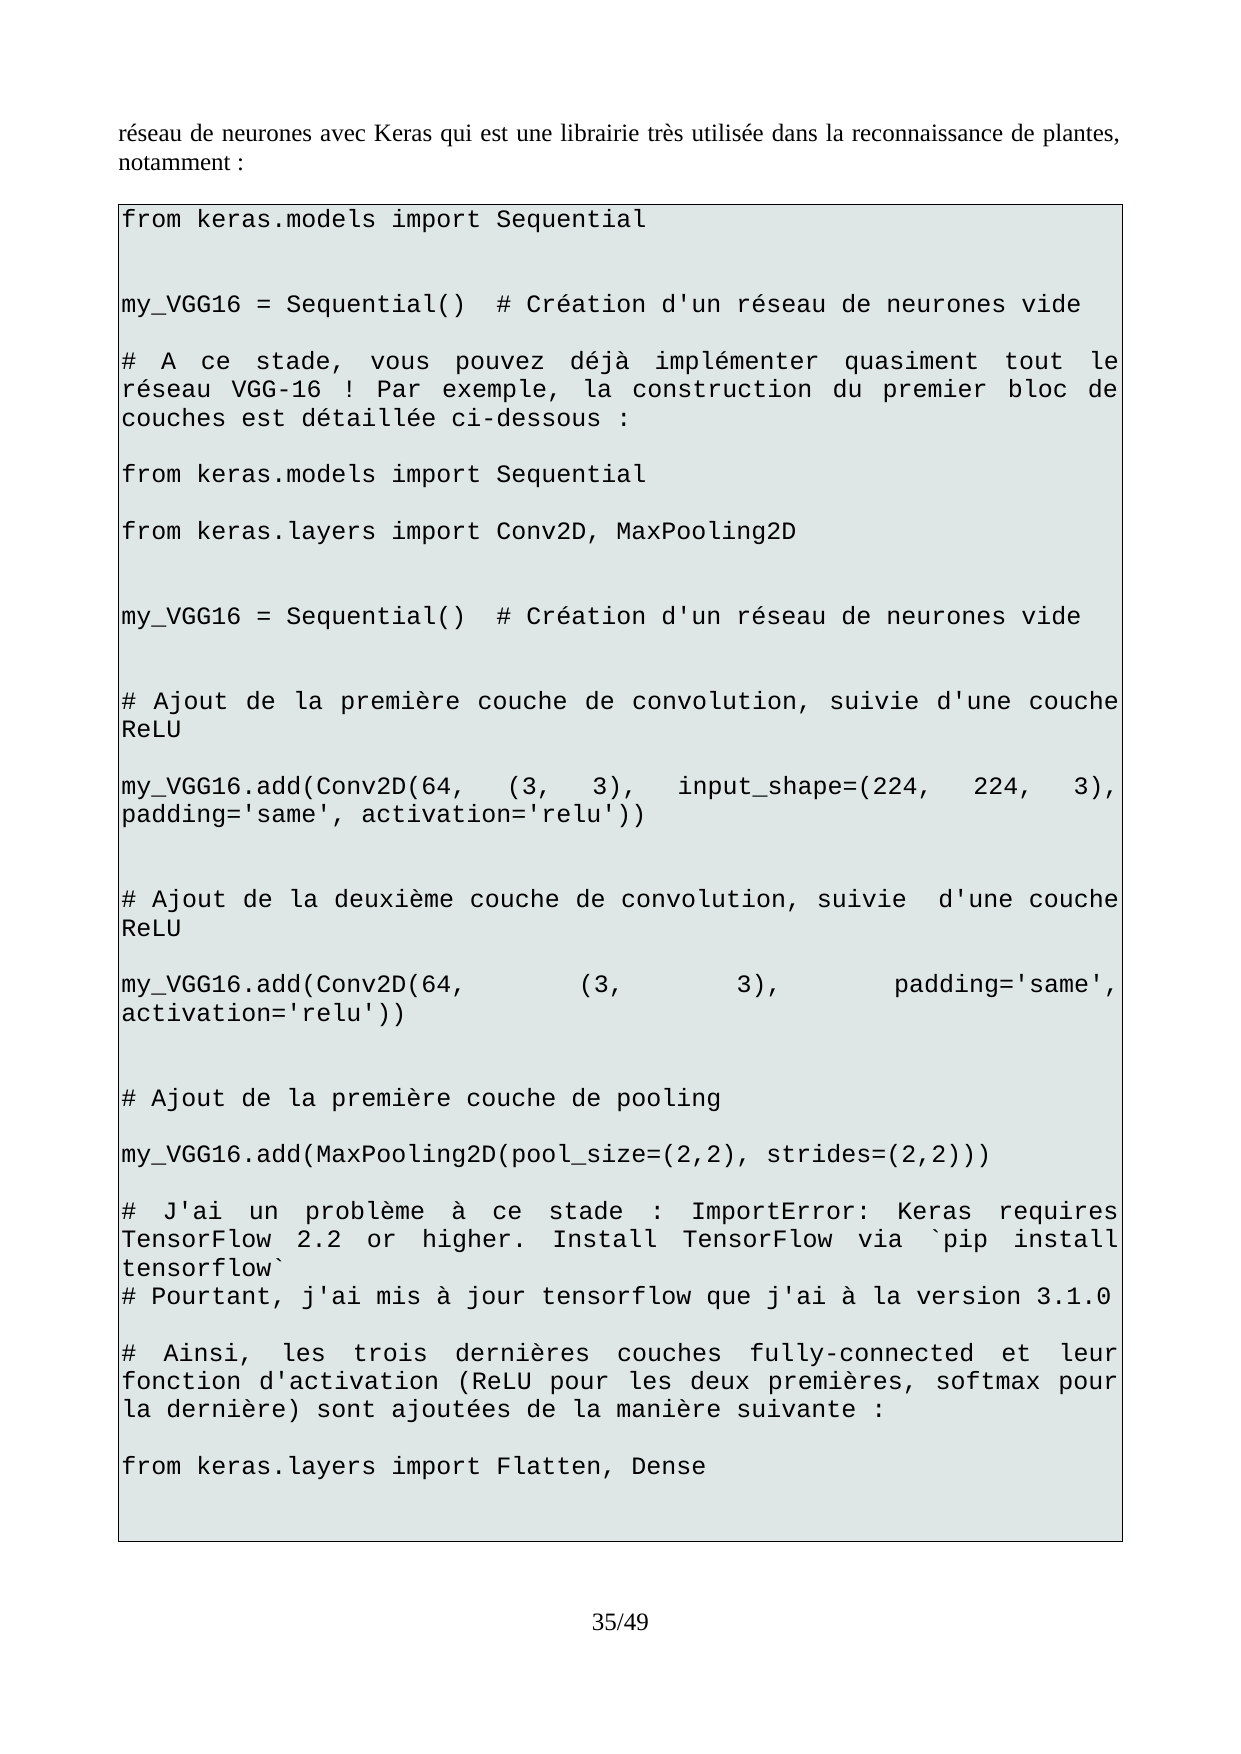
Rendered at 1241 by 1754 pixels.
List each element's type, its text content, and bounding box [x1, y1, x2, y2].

text my_VGG16 = Sequential() # Création d'un réseau de neurones vide [119, 289, 1122, 317]
text # J'ai un problème à ce stade : ImportError: Keras requires TensorFlow 2.2 or higher. Install TensorFlow via `pip install tensorflow` [119, 1196, 1122, 1281]
text # A ce stade, vous pouvez déjà implémenter quasiment tout le réseau VGG-16 ! Par exemple, la construction du premier bloc de couches est détaillée ci-dessous : [119, 346, 1122, 431]
text from keras.models import Sequential [119, 205, 1122, 232]
text # Pourtant, j'ai mis à jour tensorflow que j'ai à la version 3.1.0 [119, 1281, 1122, 1309]
text from keras.models import Sequential [119, 459, 1122, 487]
text my_VGG16.add(MaxPooling2D(pool_size=(2,2), strides=(2,2))) [119, 1139, 1122, 1167]
text my_VGG16.add(Conv2D(64, (3, 3), input_shape=(224, 224, 3), padding='same', activation='relu')) [119, 771, 1122, 827]
text # Ajout de la première couche de pooling [119, 1082, 1122, 1111]
text my_VGG16.add(Conv2D(64, (3, 3), padding='same', activation='relu')) [119, 969, 1122, 1026]
text my_VGG16 = Sequential() # Création d'un réseau de neurones vide [119, 601, 1122, 629]
text # Ajout de la deuxième couche de convolution, suivie d'une couche ReLU [119, 884, 1122, 941]
text # Ainsi, les trois dernières couches fully-connected et leur fonction d'activation (ReLU pour les deux premières, softmax pour la dernière) sont ajoutées de la manière suivante : [119, 1337, 1122, 1422]
text from keras.layers import Conv2D, MaxPooling2D [119, 516, 1122, 544]
text from keras.layers import Flatten, Dense [119, 1451, 1122, 1479]
text réseau de neurones avec Keras qui est une librairie très utilisée dans la reconnaissance de plantes, notamment : [118, 118, 1122, 176]
text # Ajout de la première couche de convolution, suivie d'une couche ReLU [119, 686, 1122, 742]
